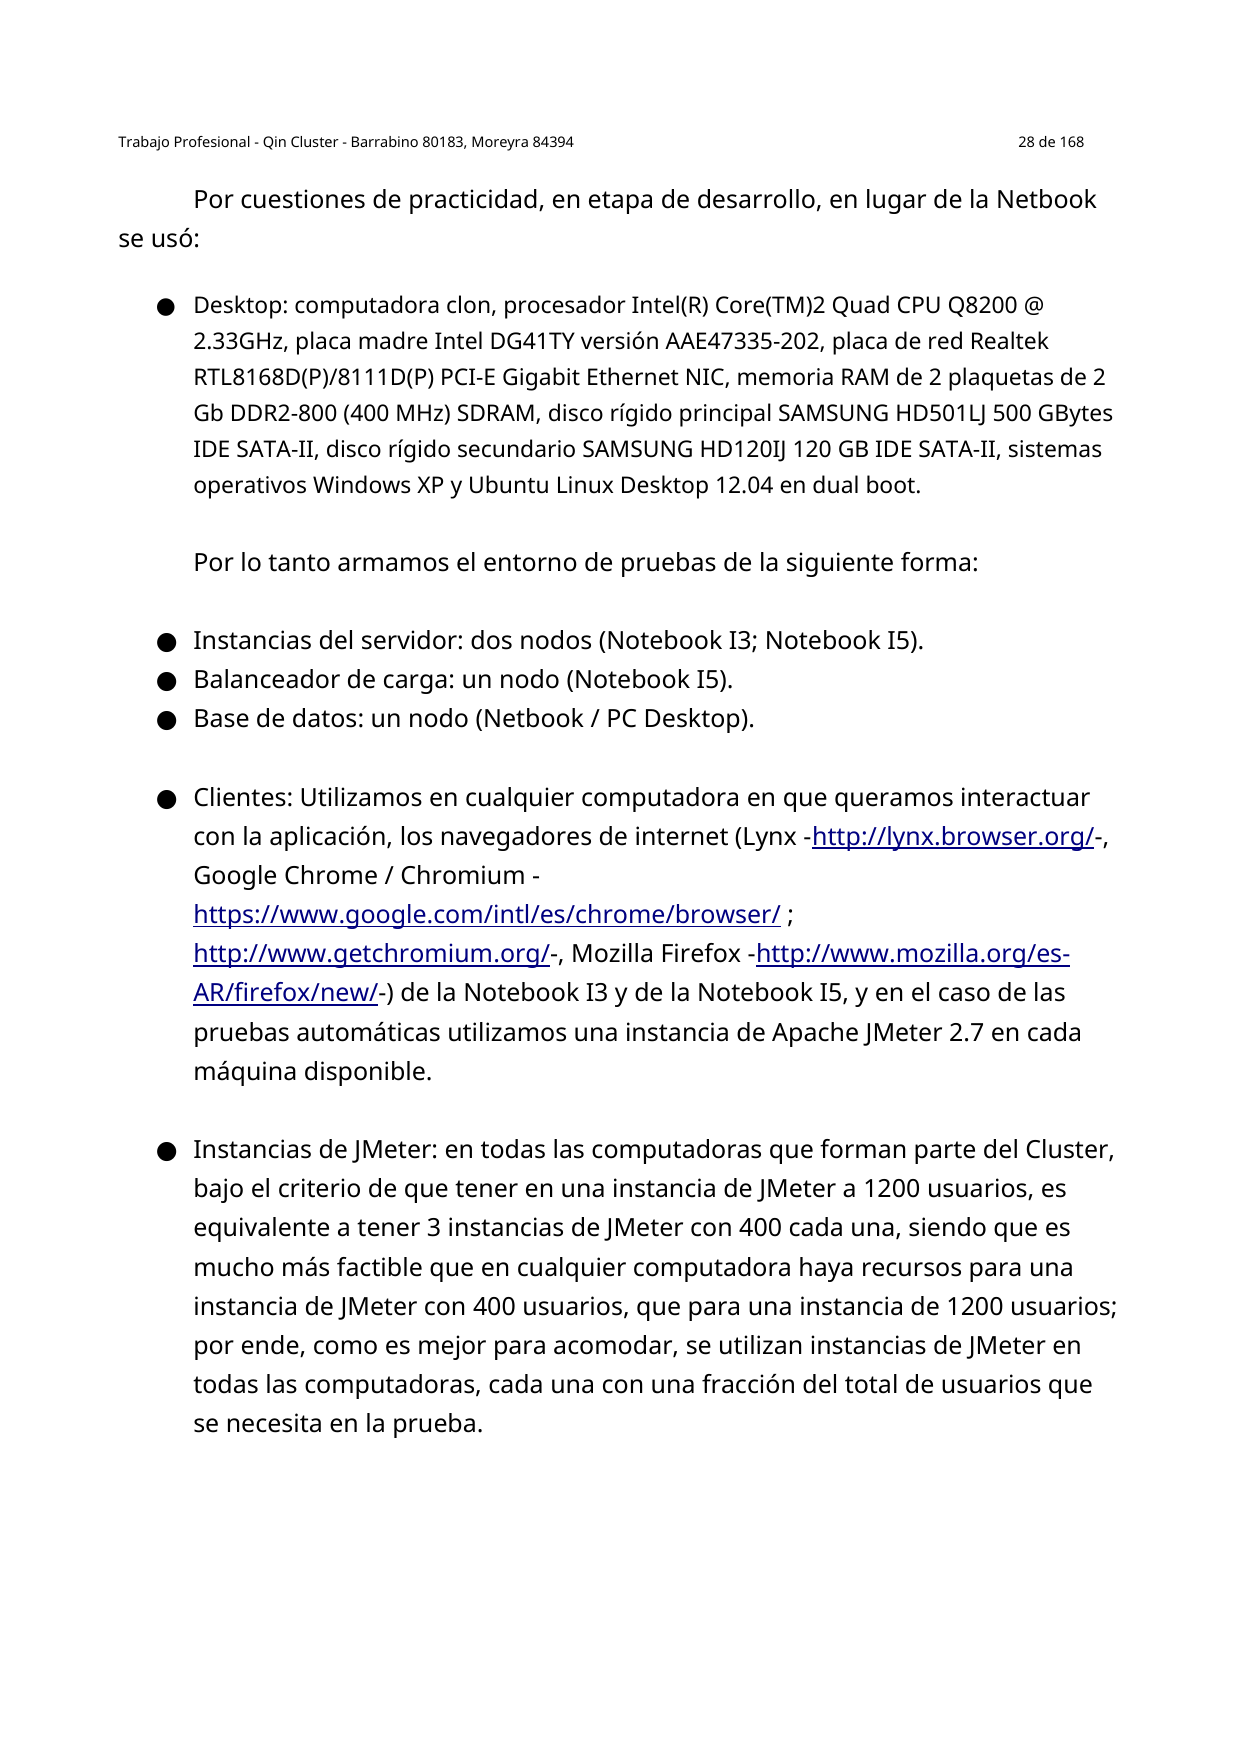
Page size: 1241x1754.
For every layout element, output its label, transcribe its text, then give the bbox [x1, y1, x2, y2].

text Por cuestiones de practicidad, en etapa de desarrollo, en lugar de la Netbook se usó: [118, 182, 1122, 255]
list Clientes: Utilizamos en cualquier computadora en que queramos interactuar con la aplicación, los navegadores de internet (Lynx -http://lynx.browser.org/-, Google Chrome / Chromium -https://www.google.com/intl/es/chrome/browser/ ; http://www.getchromium.org/-, Mozilla Firefox -http://www.mozilla.org/es-AR/firefox/new/-) de la Notebook I3 y de la Notebook I5, y en el caso de las pruebas automáticas utilizamos una instancia de Apache JMeter 2.7 en cada máquina disponible. [156, 779, 1122, 1087]
list Base de datos: un nodo (Netbook / PC Desktop). [156, 701, 1122, 735]
list Desktop: computadora clon, procesador Intel(R) Core(TM)2 Quad CPU Q8200 @ 2.33GHz, placa madre Intel DG41TY versión AAE47335-202, placa de red Realtek RTL8168D(P)/8111D(P) PCI-E Gigabit Ethernet NIC, memoria RAM de 2 plaquetas de 2 Gb DDR2-800 (400 MHz) SDRAM, disco rígido principal SAMSUNG HD501LJ 500 GBytes IDE SATA-II, disco rígido secundario SAMSUNG HD120IJ 120 GB IDE SATA-II, sistemas operativos Windows XP y Ubuntu Linux Desktop 12.04 en dual boot. [156, 289, 1122, 500]
list Instancias del servidor: dos nodos (Notebook I3; Notebook I5). [156, 622, 1122, 657]
list Instancias de JMeter: en todas las computadoras que forman parte del Cluster, bajo el criterio de que tener en una instancia de JMeter a 1200 usuarios, es equivalente a tener 3 instancias de JMeter con 400 cada una, siendo que es mucho más factible que en cualquier computadora haya recursos para una instancia de JMeter con 400 usuarios, que para una instancia de 1200 usuarios; por ende, como es mejor para acomodar, se utilizan instancias de JMeter en todas las computadoras, cada una con una fracción del total de usuarios que se necesita en la prueba. [156, 1132, 1122, 1440]
list Balanceador de carga: un nodo (Notebook I5). [156, 662, 1122, 696]
text Por lo tanto armamos el entorno de pruebas de la siguiente forma: [118, 544, 1122, 578]
